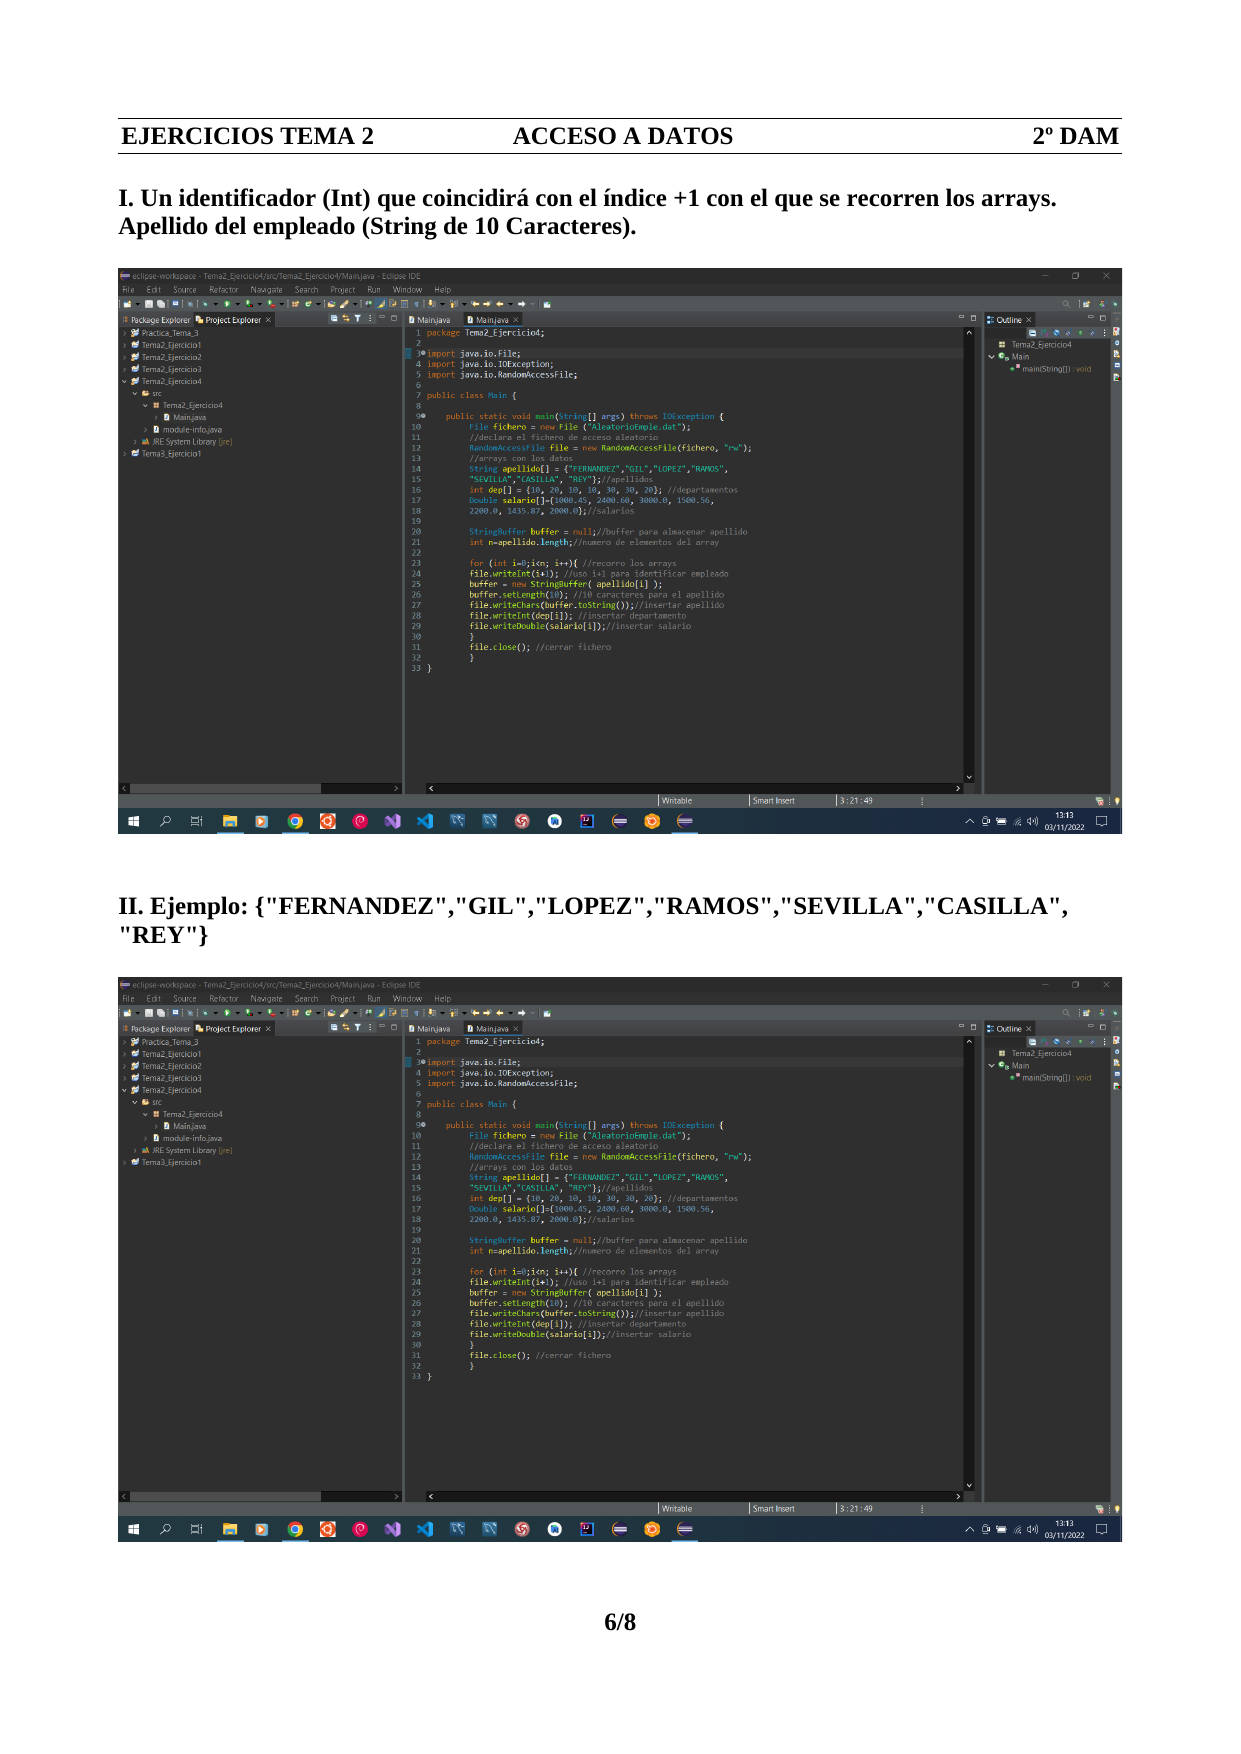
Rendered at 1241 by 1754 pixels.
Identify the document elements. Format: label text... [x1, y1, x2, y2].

text I. Un identificador (Int) que coincidirá con el índice +1 con el que se recorren los arrays. Apellido del empleado (String de 10 Caracteres). [118, 183, 1122, 240]
picture [118, 977, 1123, 1542]
picture [118, 268, 1123, 834]
text II. Ejemplo: {"FERNANDEZ","GIL","LOPEZ","RAMOS","SEVILLA","CASILLA", "REY"} [118, 891, 1122, 948]
